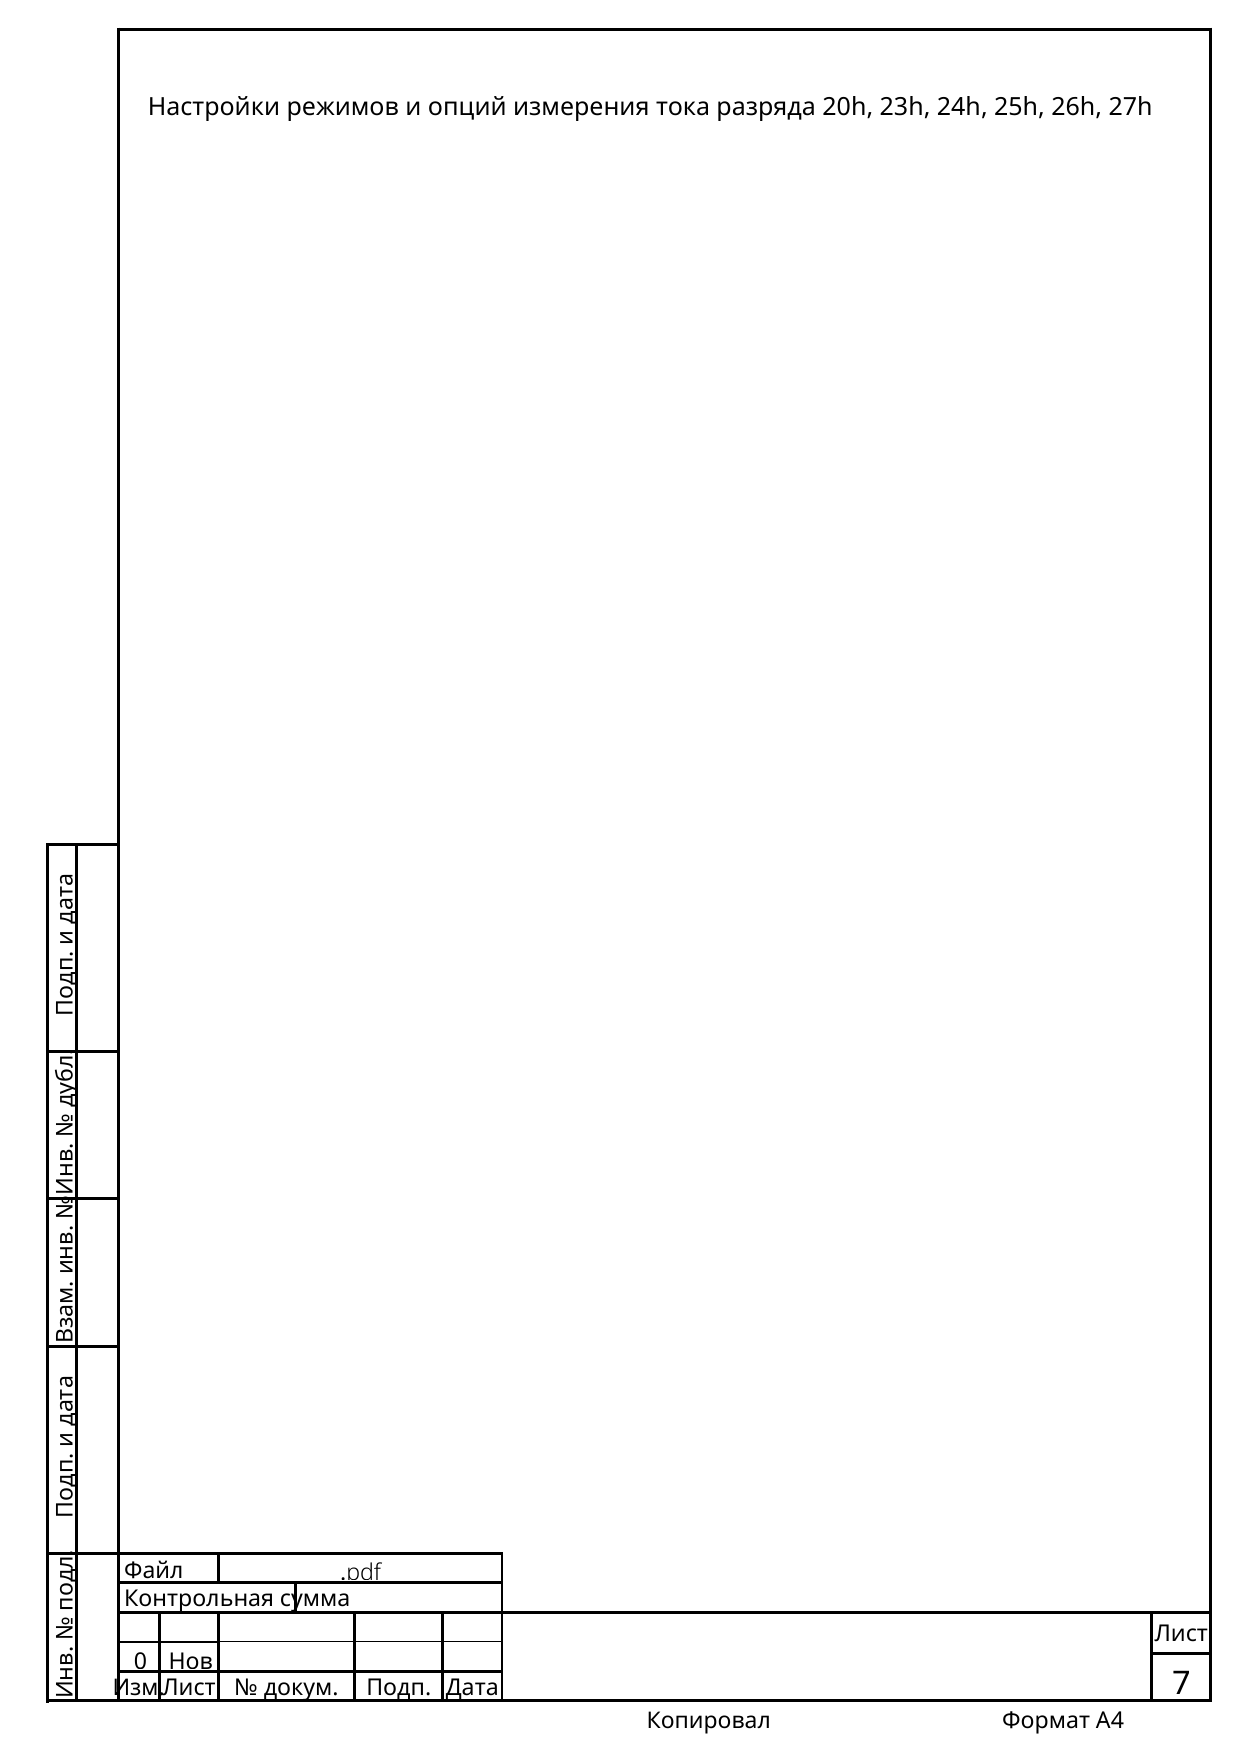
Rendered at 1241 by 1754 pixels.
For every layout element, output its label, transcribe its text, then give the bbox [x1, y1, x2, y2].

text Настройки режимов и опций измерения тока разряда 20h, 23h, 24h, 25h, 26h, 27h [148, 88, 1181, 123]
